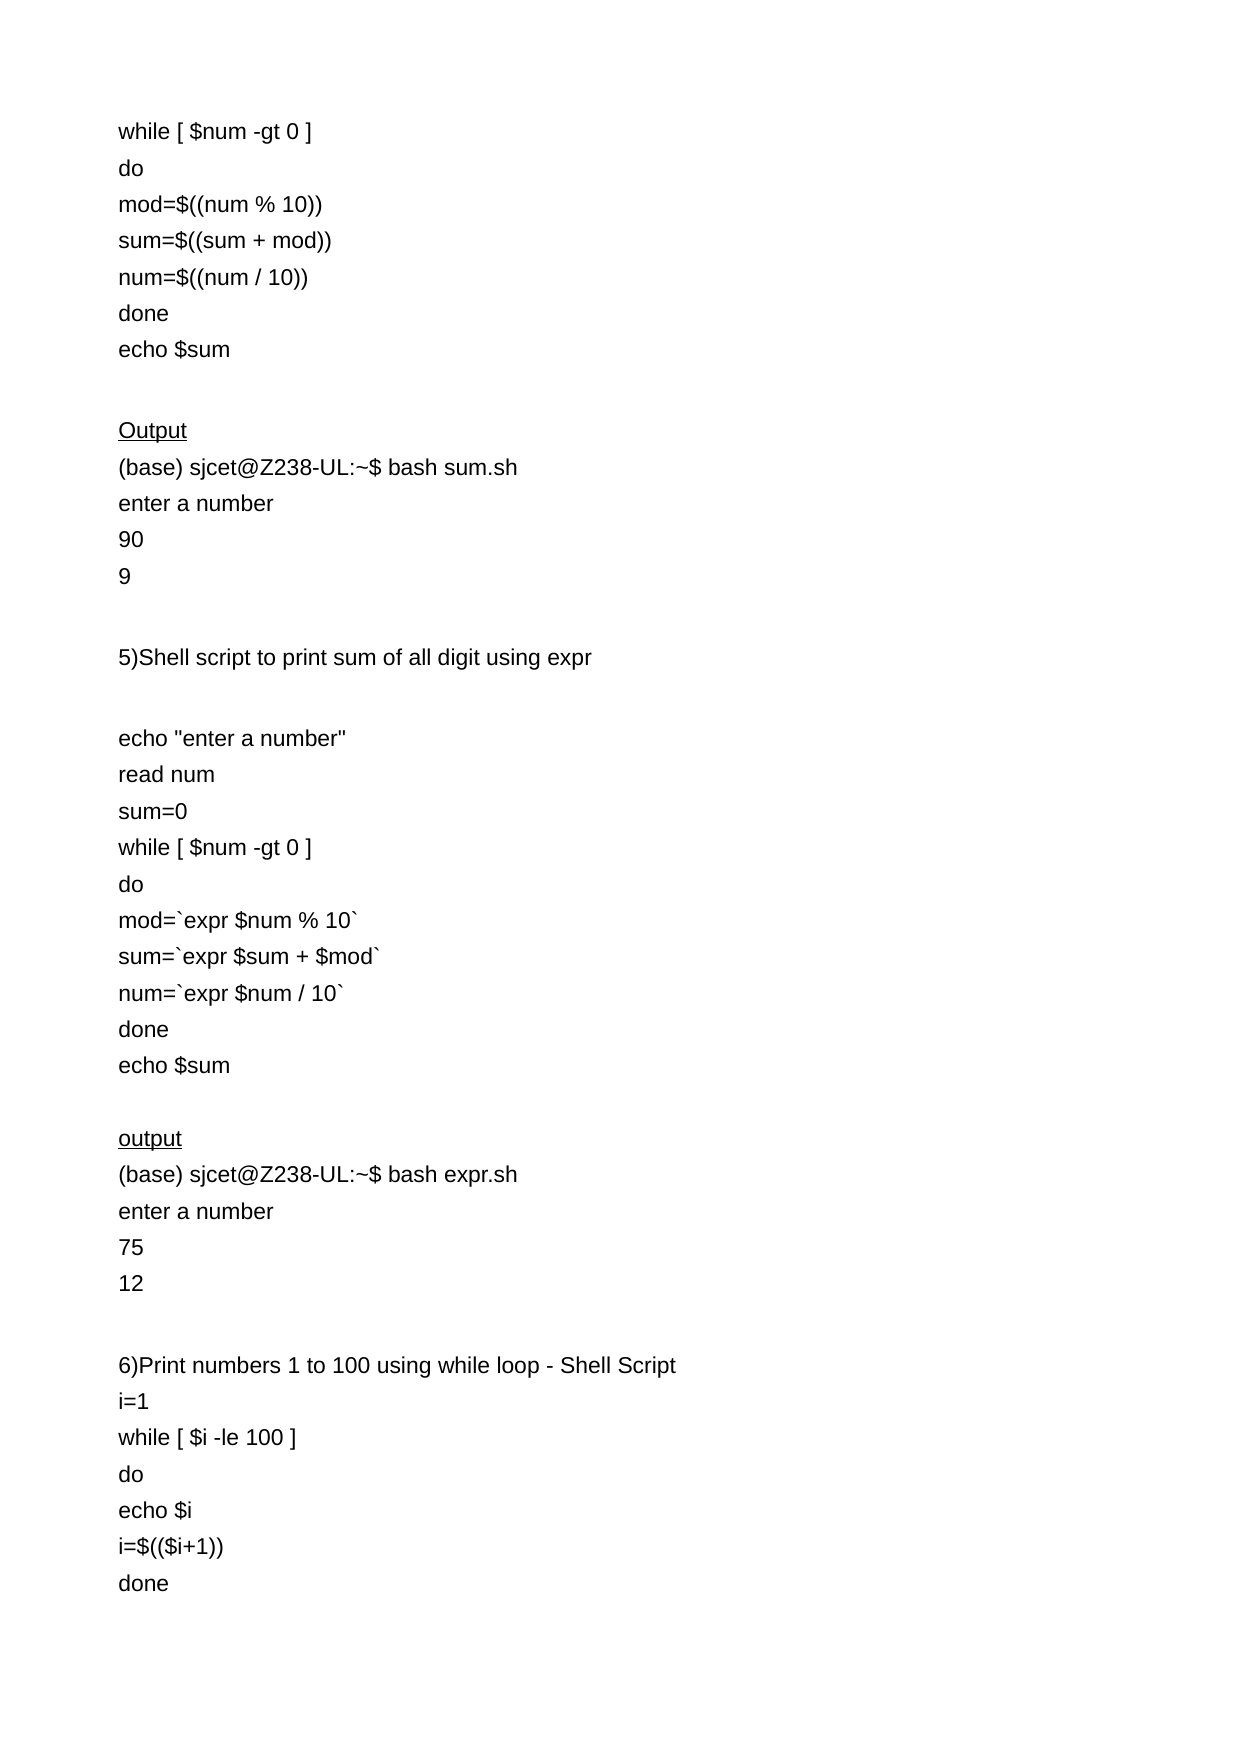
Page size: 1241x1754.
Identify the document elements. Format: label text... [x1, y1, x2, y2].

text echo $sum [118, 336, 1122, 363]
text 6)Print numbers 1 to 100 using while loop - Shell Script [118, 1352, 1122, 1378]
text output [118, 1125, 1122, 1151]
text do [118, 154, 1122, 181]
text 9 [118, 563, 1122, 589]
text done [118, 300, 1122, 326]
text do [118, 1461, 1122, 1487]
text while [ $num -gt 0 ] [118, 834, 1122, 861]
text do [118, 871, 1122, 897]
text num=`expr $num / 10` [118, 979, 1122, 1006]
text (base) sjcet@Z238-UL:~$ bash sum.sh [118, 454, 1122, 480]
text enter a number [118, 1198, 1122, 1224]
text sum=$((sum + mod)) [118, 227, 1122, 253]
text sum=`expr $sum + $mod` [118, 943, 1122, 969]
text (base) sjcet@Z238-UL:~$ bash expr.sh [118, 1161, 1122, 1188]
text 12 [118, 1270, 1122, 1297]
text num=$((num / 10)) [118, 263, 1122, 290]
text sum=0 [118, 798, 1122, 824]
text mod=$((num % 10)) [118, 191, 1122, 217]
text echo "enter a number" [118, 725, 1122, 751]
text enter a number [118, 490, 1122, 516]
text i=$(($i+1)) [118, 1533, 1122, 1560]
text done [118, 1016, 1122, 1042]
text done [118, 1570, 1122, 1596]
text Output [118, 417, 1122, 444]
text echo $i [118, 1497, 1122, 1523]
text 75 [118, 1234, 1122, 1260]
text while [ $i -le 100 ] [118, 1424, 1122, 1451]
text 5)Shell script to print sum of all digit using expr [118, 644, 1122, 670]
text 90 [118, 526, 1122, 553]
text while [ $num -gt 0 ] [118, 118, 1122, 144]
text i=1 [118, 1388, 1122, 1414]
text read num [118, 761, 1122, 788]
text echo $sum [118, 1052, 1122, 1079]
text mod=`expr $num % 10` [118, 907, 1122, 933]
